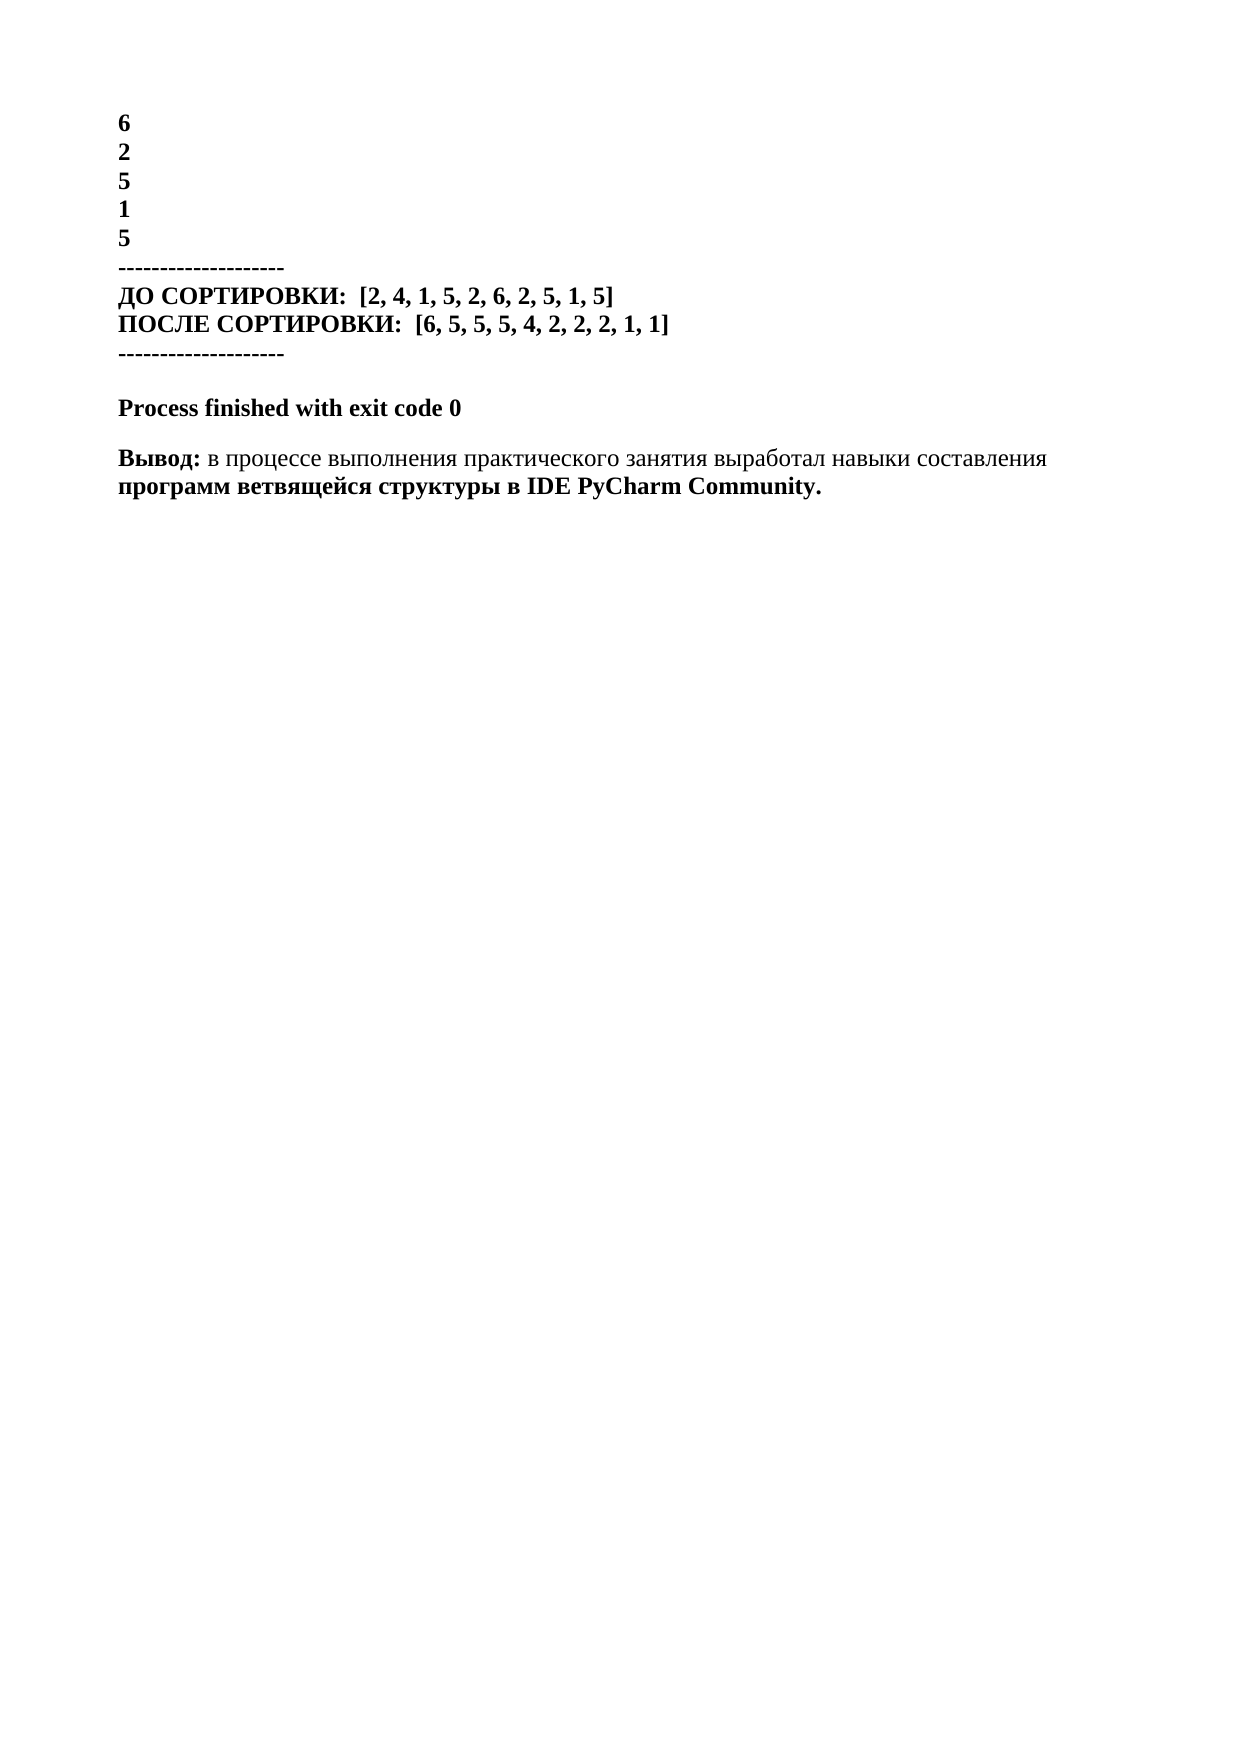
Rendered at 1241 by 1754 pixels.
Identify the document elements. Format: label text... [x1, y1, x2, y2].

text -------------------- [118, 252, 1136, 281]
text -------------------- [118, 338, 1136, 367]
text ДО СОРТИРОВКИ: [2, 4, 1, 5, 2, 6, 2, 5, 1, 5] [118, 281, 1136, 309]
text 2 [118, 137, 1136, 166]
text 1 [118, 194, 1136, 223]
text Process finished with exit code 0 [118, 393, 1136, 422]
text 6 [118, 108, 1136, 137]
text программ ветвящейся структуры в IDE PyCharm Community. [118, 471, 1136, 500]
text ПОСЛЕ СОРТИРОВКИ: [6, 5, 5, 5, 4, 2, 2, 2, 1, 1] [118, 309, 1136, 338]
text 5 [118, 166, 1136, 194]
text 5 [118, 223, 1136, 252]
text Вывод: в процессе выполнения практического занятия выработал навыки составления [118, 448, 1136, 471]
